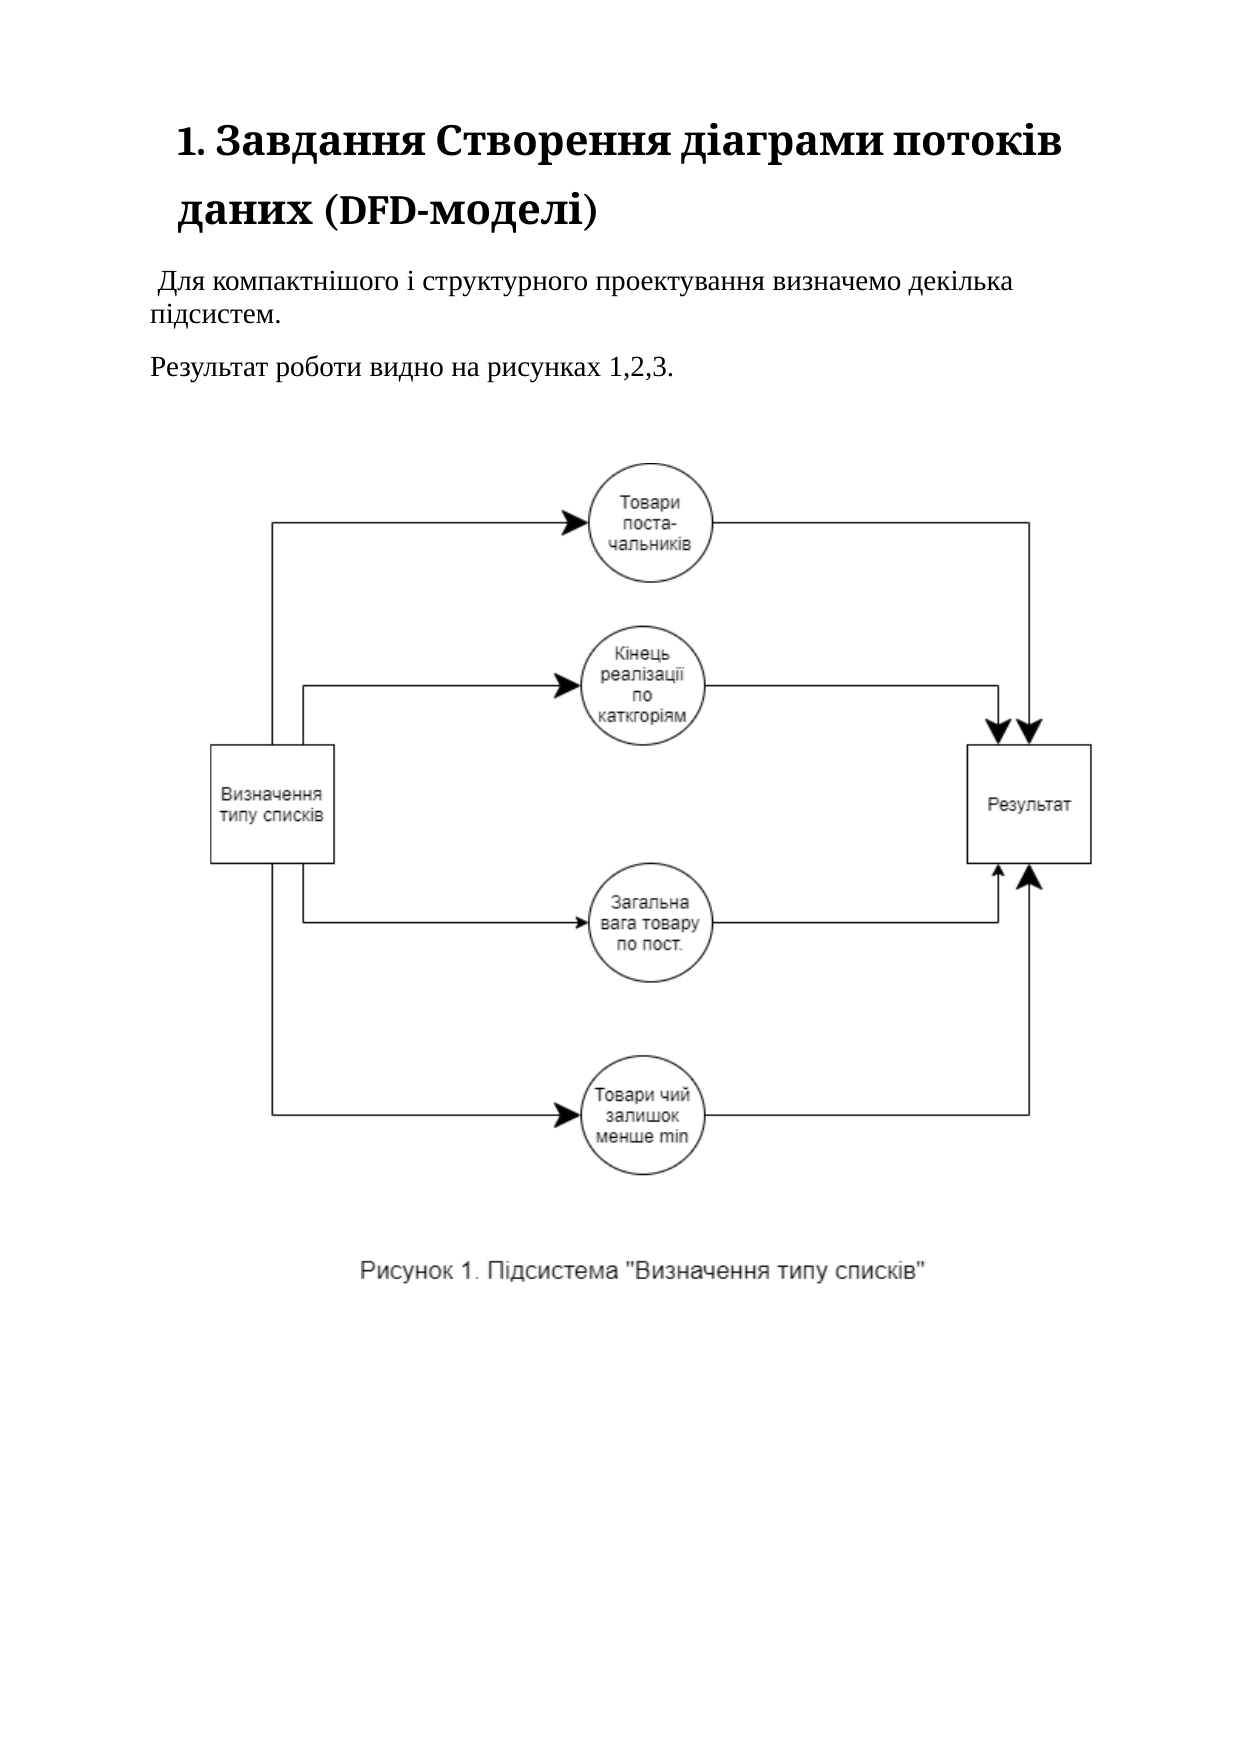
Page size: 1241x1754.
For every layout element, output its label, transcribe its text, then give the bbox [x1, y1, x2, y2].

text Для компактнішого і структурного проектування визначемо декілька підсистем. [150, 263, 1152, 330]
text 1. Завдання Створення діаграми потоків даних (DFD-моделі) [177, 118, 1069, 235]
picture [210, 463, 1092, 1285]
text Результат роботи видно на рисунках 1,2,3. [150, 349, 1152, 383]
